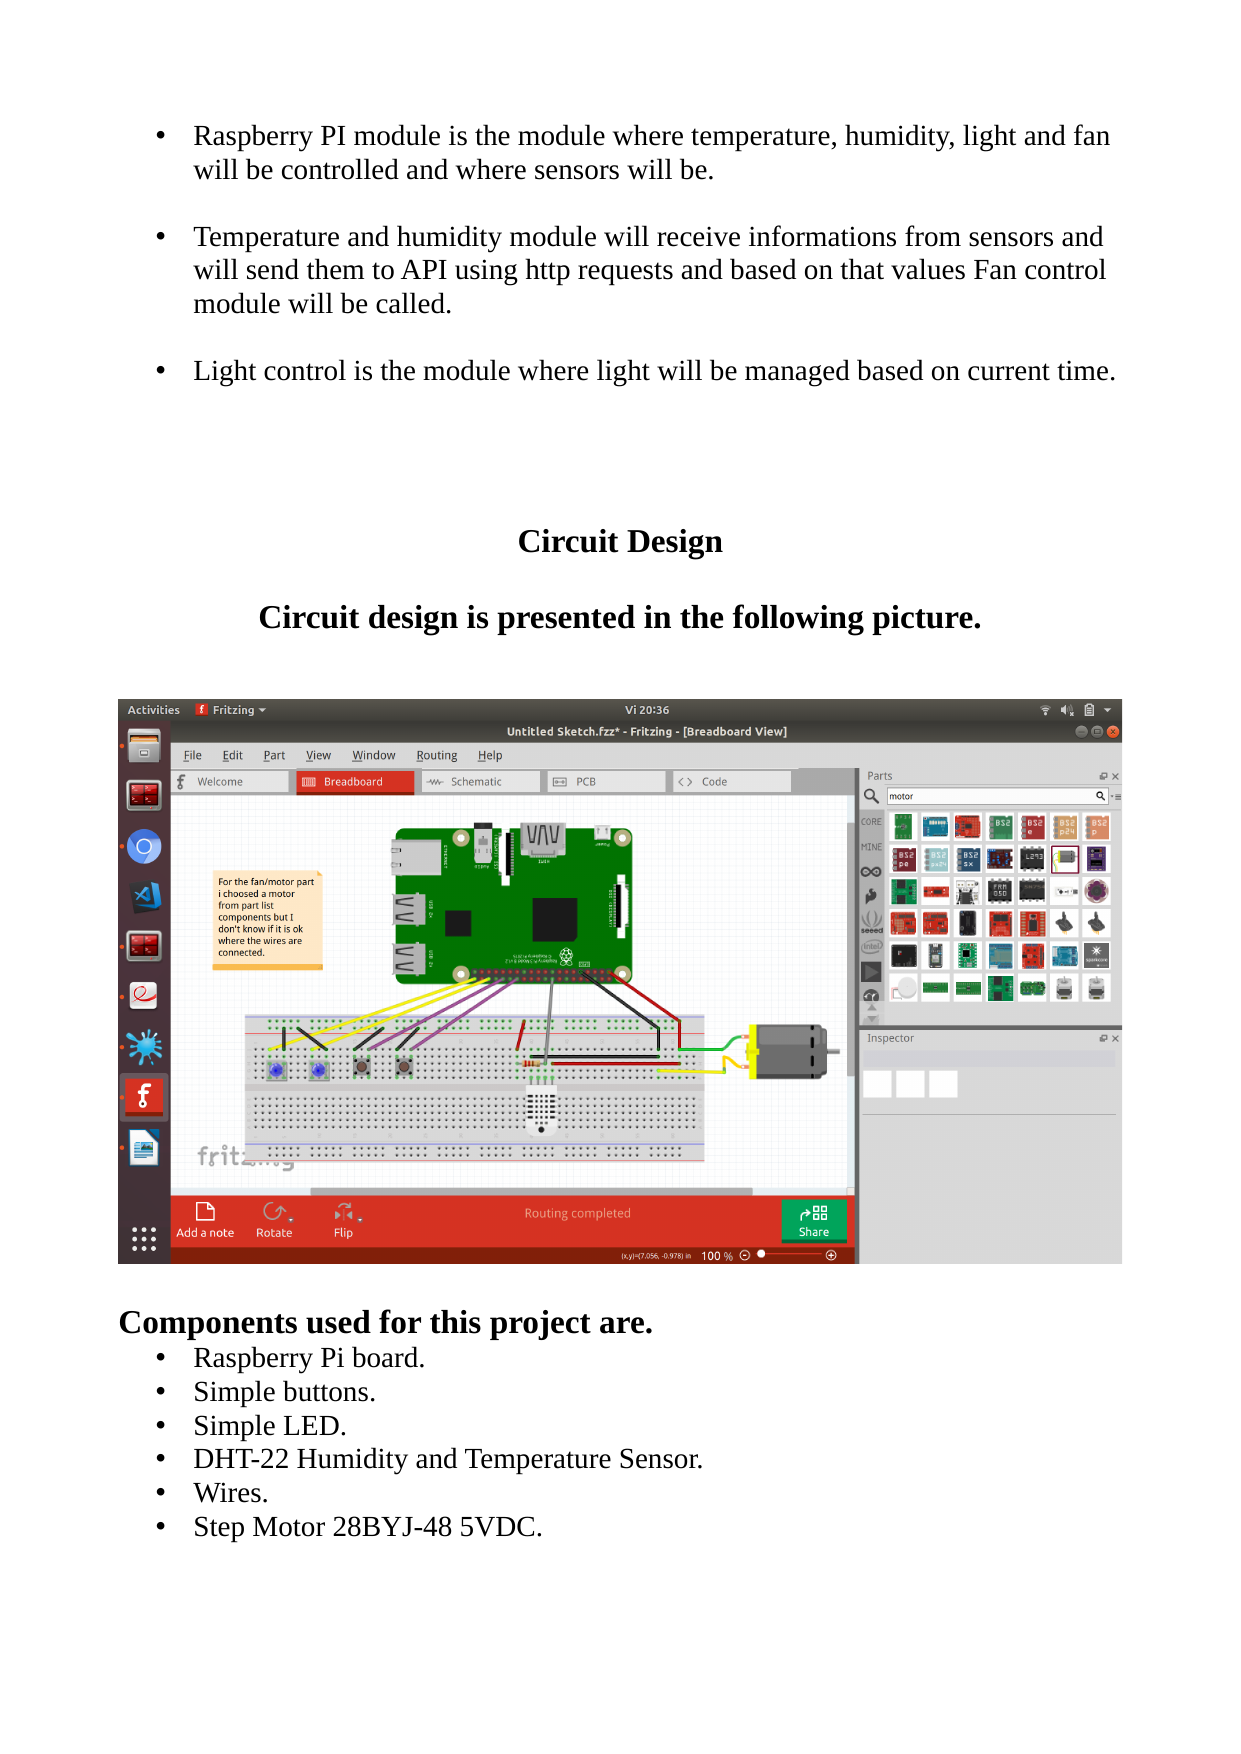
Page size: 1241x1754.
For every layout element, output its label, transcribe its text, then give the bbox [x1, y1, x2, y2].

list Wires. [156, 1475, 1122, 1509]
list Temperature and humidity module will receive informations from sensors and will send them to API using http requests and based on that values Fan control module will be called. [156, 219, 1122, 319]
list DHT-22 Humidity and Temperature Sensor. [156, 1442, 1122, 1475]
text Circuit Design [118, 521, 1122, 559]
list Simple buttons. [156, 1374, 1122, 1408]
list Simple LED. [156, 1408, 1122, 1442]
list Step Motor 28BYJ-48 5VDC. [156, 1509, 1122, 1542]
list Raspberry Pi board. [156, 1341, 1122, 1374]
list Raspberry PI module is the module where temperature, humidity, light and fan will be controlled and where sensors will be. [156, 118, 1122, 185]
text Circuit design is presented in the following picture. [118, 598, 1122, 636]
text Components used for this project are. [118, 1302, 1122, 1341]
list Light control is the module where light will be managed based on current time. [156, 353, 1122, 387]
picture [118, 699, 1123, 1264]
